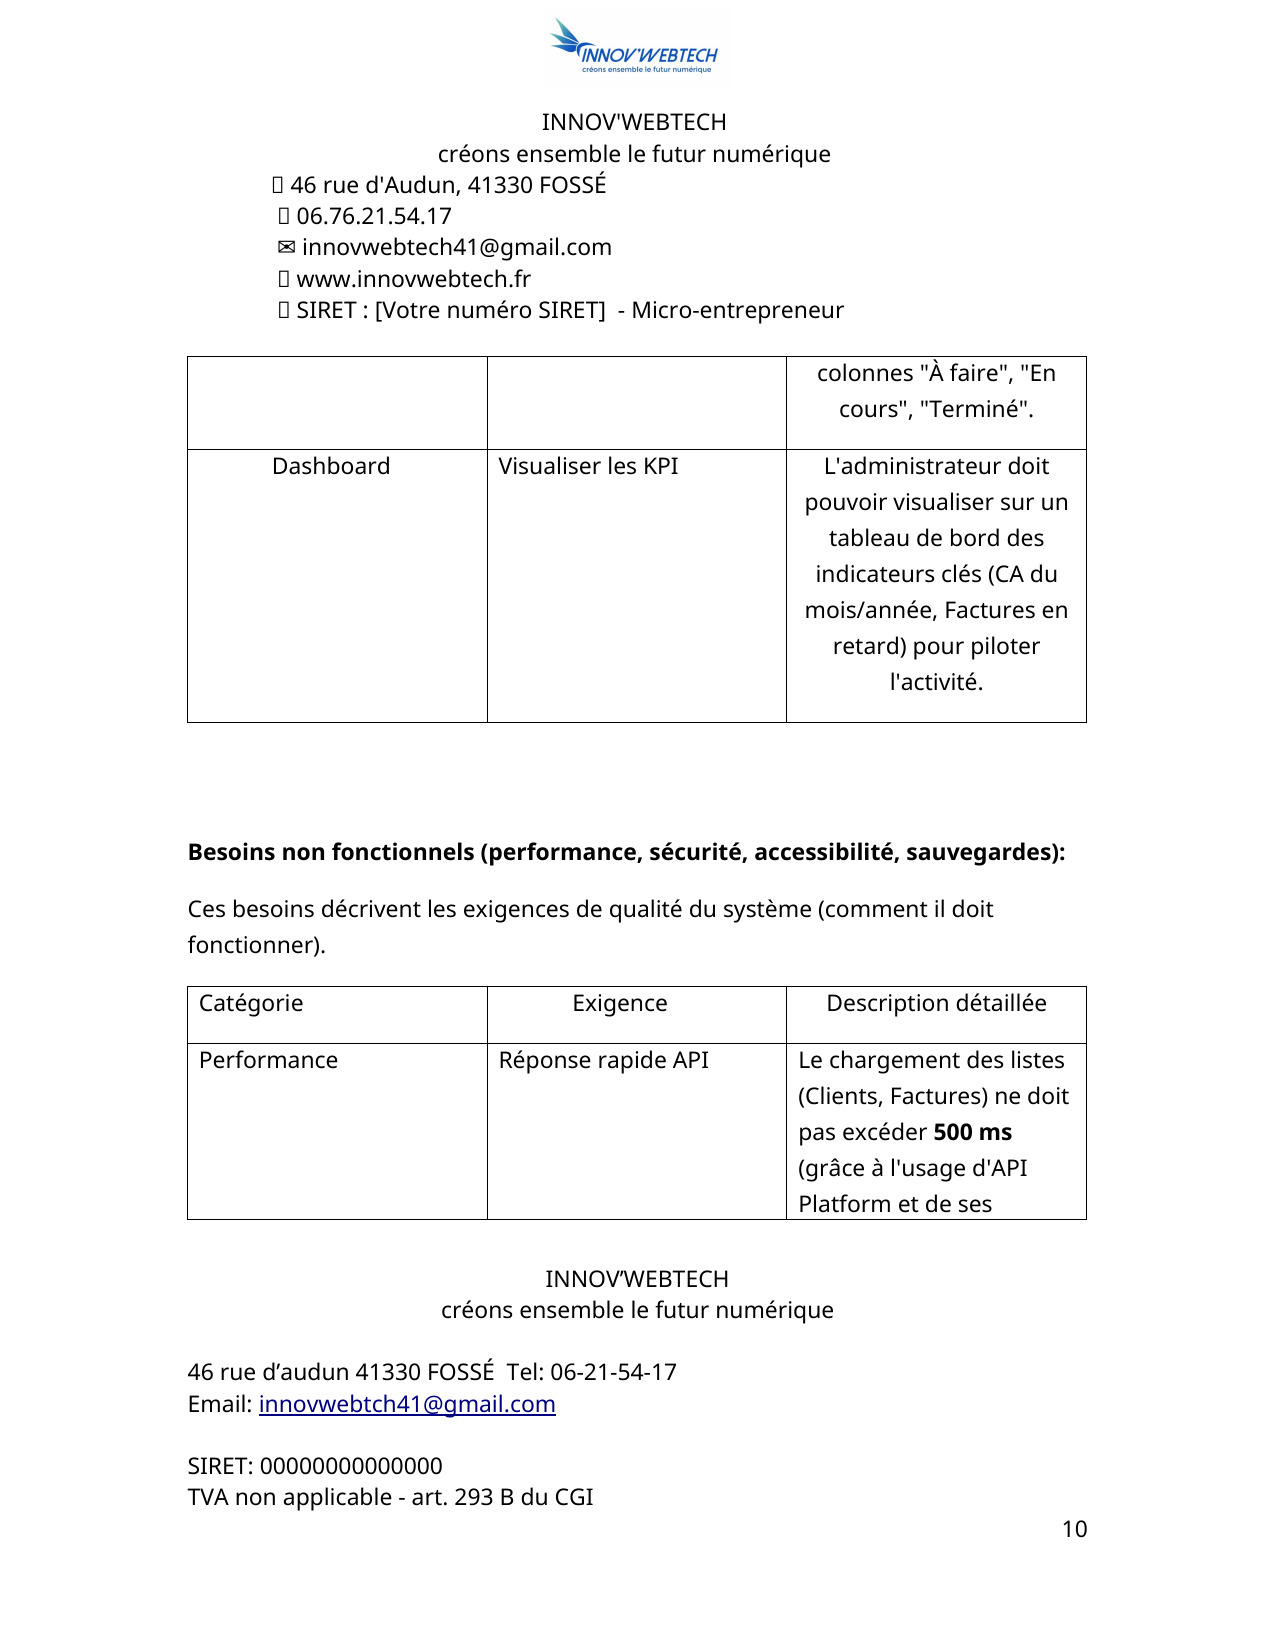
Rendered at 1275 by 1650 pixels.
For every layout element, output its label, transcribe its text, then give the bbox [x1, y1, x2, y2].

table_cell Réponse rapide API [488, 1044, 786, 1219]
table_cell L'administrateur doit pouvoir visualiser sur un tableau de bord des indicateurs clés (CA du mois/année, Factures en retard) pour piloter l'activité. [787, 450, 1086, 722]
text Ces besoins décrivent les exigences de qualité du système (comment il doit fonctionner). [187, 893, 1087, 960]
table_cell colonnes "À faire", "En cours", "Terminé". [787, 357, 1086, 449]
table_cell Dashboard [188, 450, 487, 722]
table_cell [188, 357, 487, 449]
table_header Description détaillée [787, 987, 1086, 1043]
table_cell Visualiser les KPI [488, 450, 786, 722]
text Besoins non fonctionnels (performance, sécurité, accessibilité, sauvegardes): [187, 836, 1087, 868]
table_header Exigence [488, 987, 786, 1043]
table_cell Le chargement des listes (Clients, Factures) ne doit pas excéder 500 ms (grâce à l'usage d'API Platform et de ses [787, 1044, 1086, 1219]
table_cell Performance [188, 1044, 487, 1219]
table_header Catégorie [188, 987, 487, 1043]
table_cell [488, 357, 786, 449]
